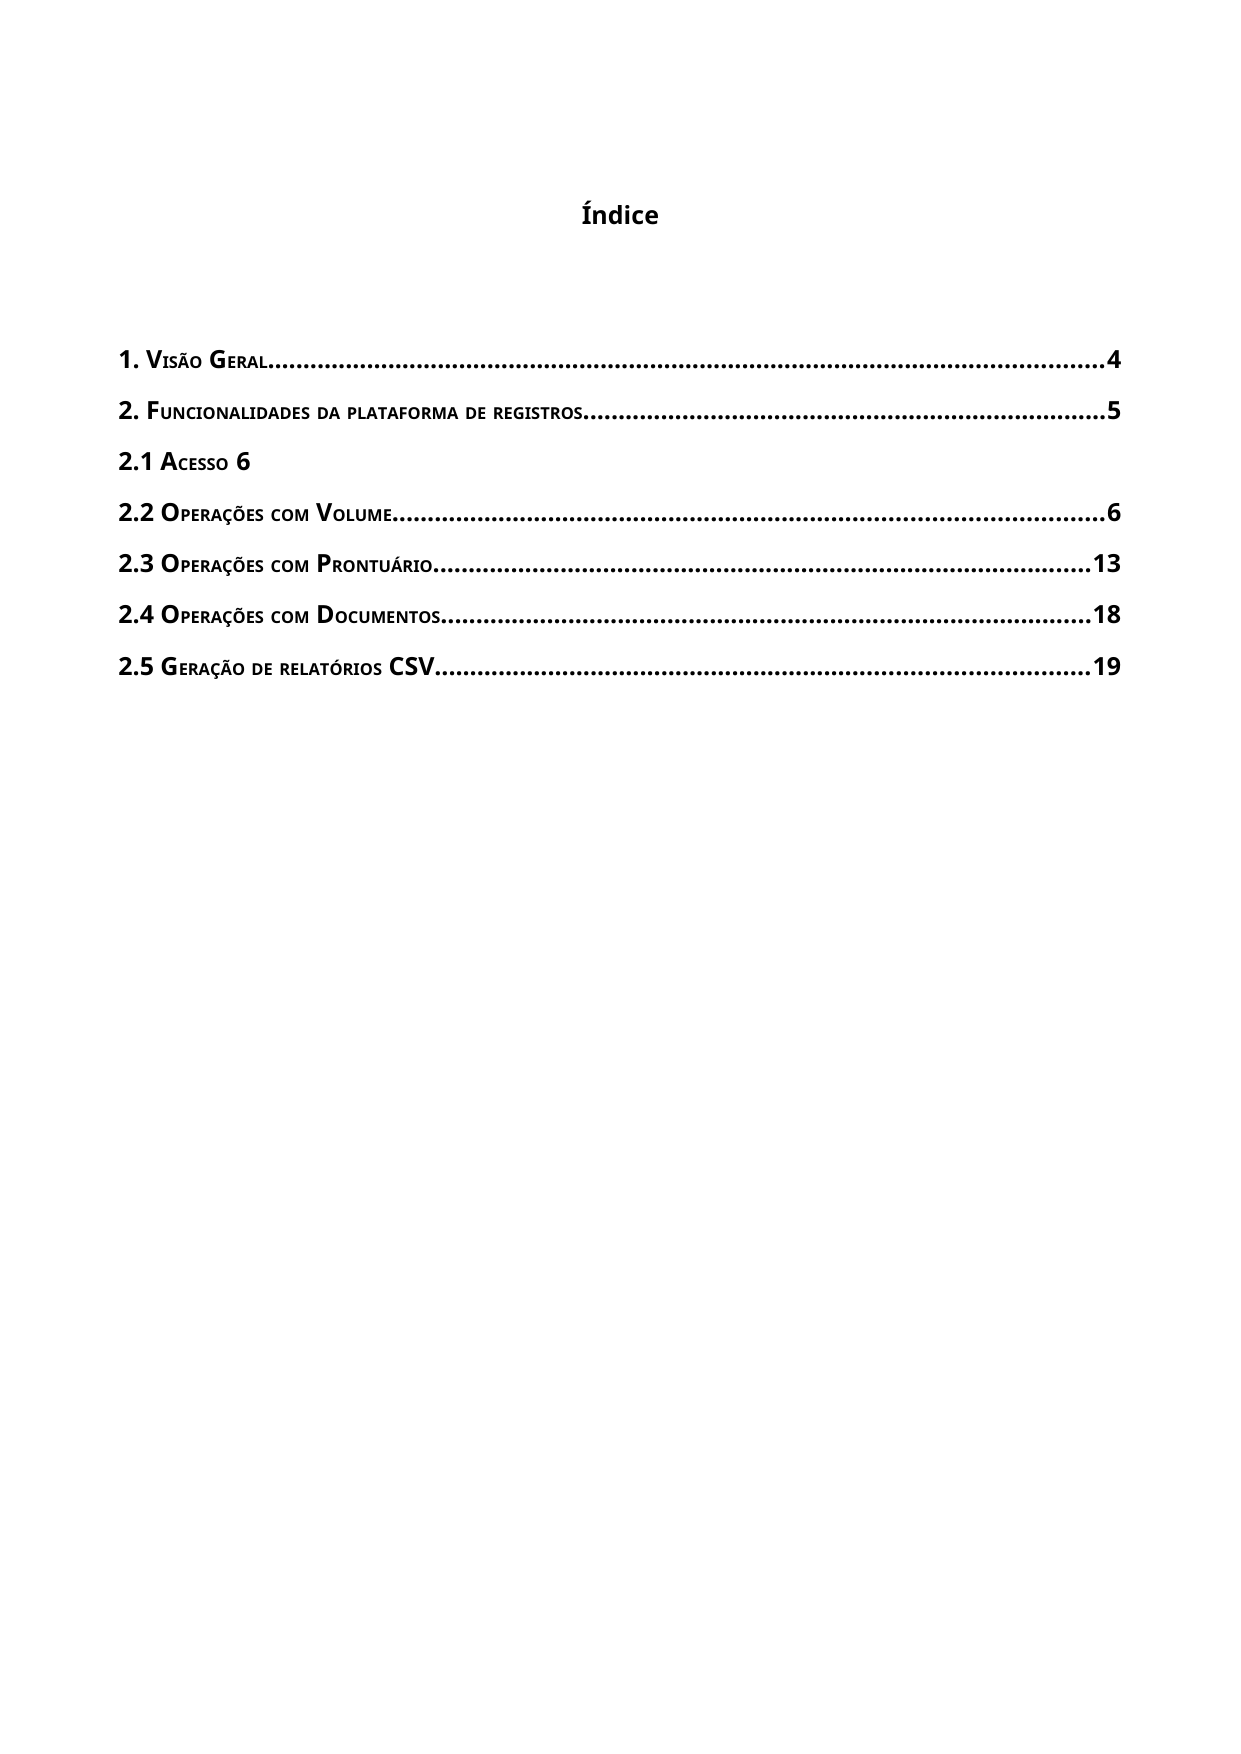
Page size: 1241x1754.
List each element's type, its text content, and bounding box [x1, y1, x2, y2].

text 1. Visão Geral 4 [118, 342, 1122, 376]
text 2. Funcionalidades da plataforma de registros 5 [118, 393, 1122, 427]
text 2.3 Operações com Prontuário 13 [118, 546, 1122, 580]
text 2.5 Geração de relatórios CSV 19 [118, 648, 1122, 682]
text 2.4 Operações com Documentos 18 [118, 597, 1122, 631]
text 2.1 Acesso 6 [118, 444, 1122, 478]
text 2.2 Operações com Volume 6 [118, 495, 1122, 529]
text Índice [118, 197, 1122, 232]
